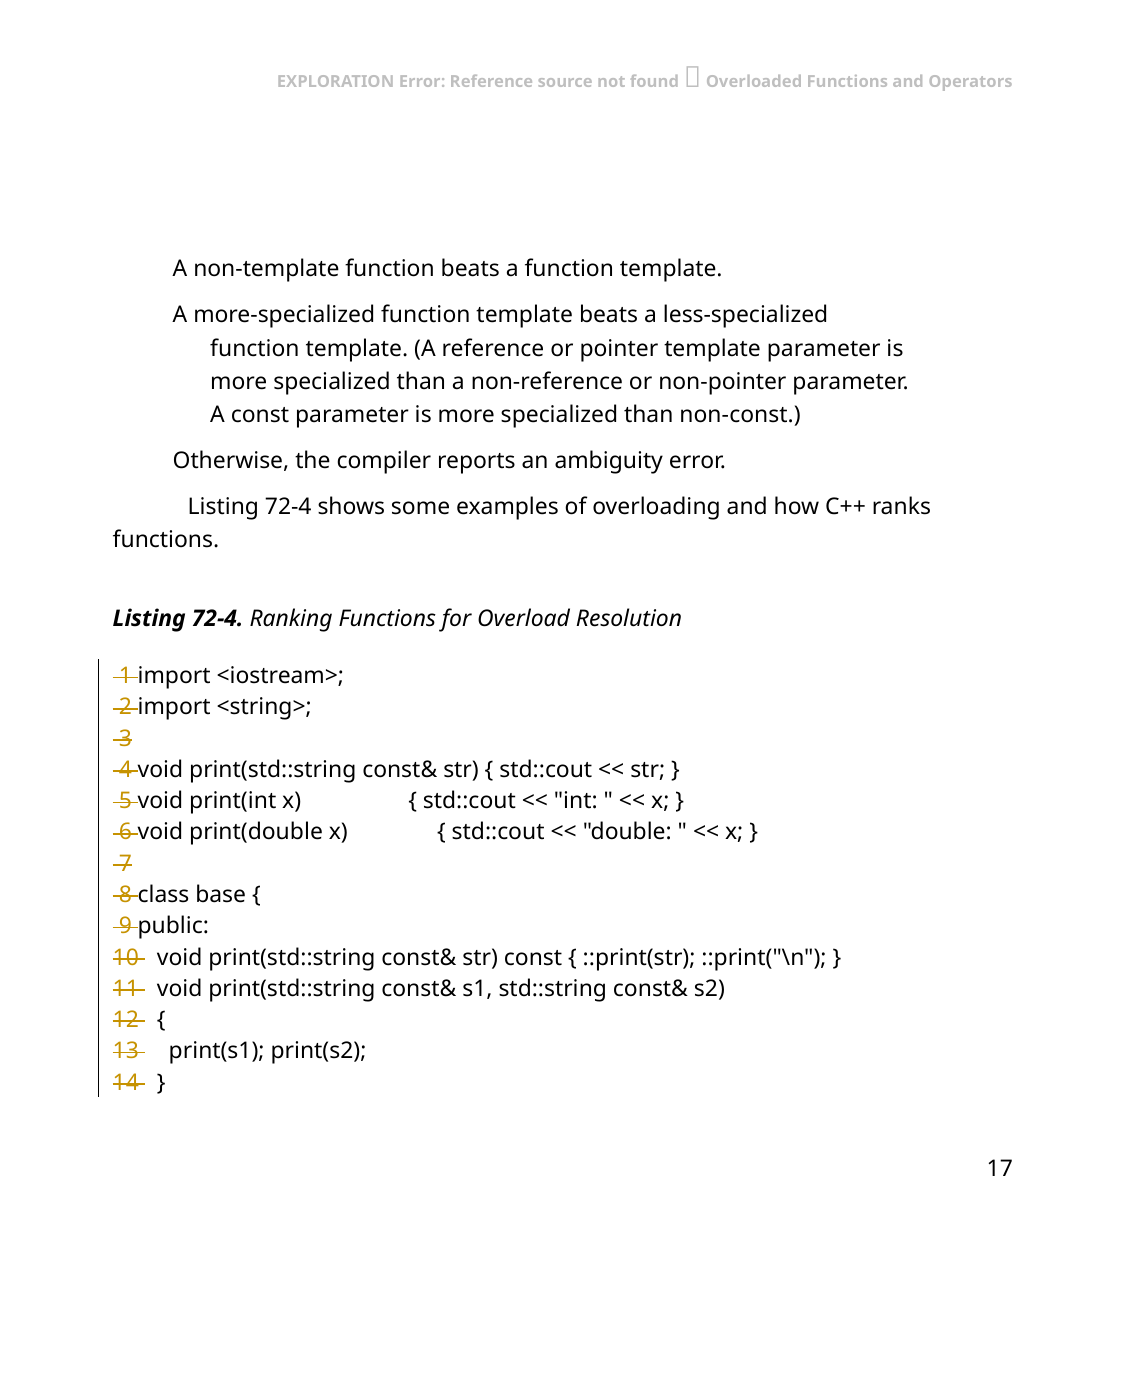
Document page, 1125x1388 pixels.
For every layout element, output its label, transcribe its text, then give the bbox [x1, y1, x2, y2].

text void print(std::string const& str) { std::cout << str; } [112, 753, 1012, 784]
text void print(int x) { std::cout << "int: " << x; } [112, 784, 1012, 815]
text Listing 72-4. Ranking Functions for Overload Resolution [112, 602, 1012, 634]
text import <iostream>; [112, 659, 1012, 690]
text class base { [112, 878, 1012, 909]
text A more-specialized function template beats a less-specialized function template. (A reference or pointer template parameter is more specialized than a non-reference or non-pointer parameter. A const parameter is more specialized than non-const.) [172, 296, 922, 429]
text Otherwise, the compiler reports an ambiguity error. [172, 442, 922, 475]
text } [112, 1065, 1012, 1097]
text print(s1); print(s2); [112, 1034, 1012, 1065]
text void print(std::string const& s1, std::string const& s2) [112, 972, 1012, 1003]
text void print(std::string const& str) const { ::print(str); ::print("\n"); } [112, 940, 1012, 972]
text void print(double x) { std::cout << "double: " << x; } [112, 815, 1012, 847]
text public: [112, 909, 1012, 940]
text import <string>; [112, 690, 1012, 722]
text { [112, 1003, 1012, 1034]
text Listing 72-4 shows some examples of overloading and how C++ ranks functions. [112, 488, 1012, 554]
text A non-template function beats a function template. [172, 250, 922, 284]
